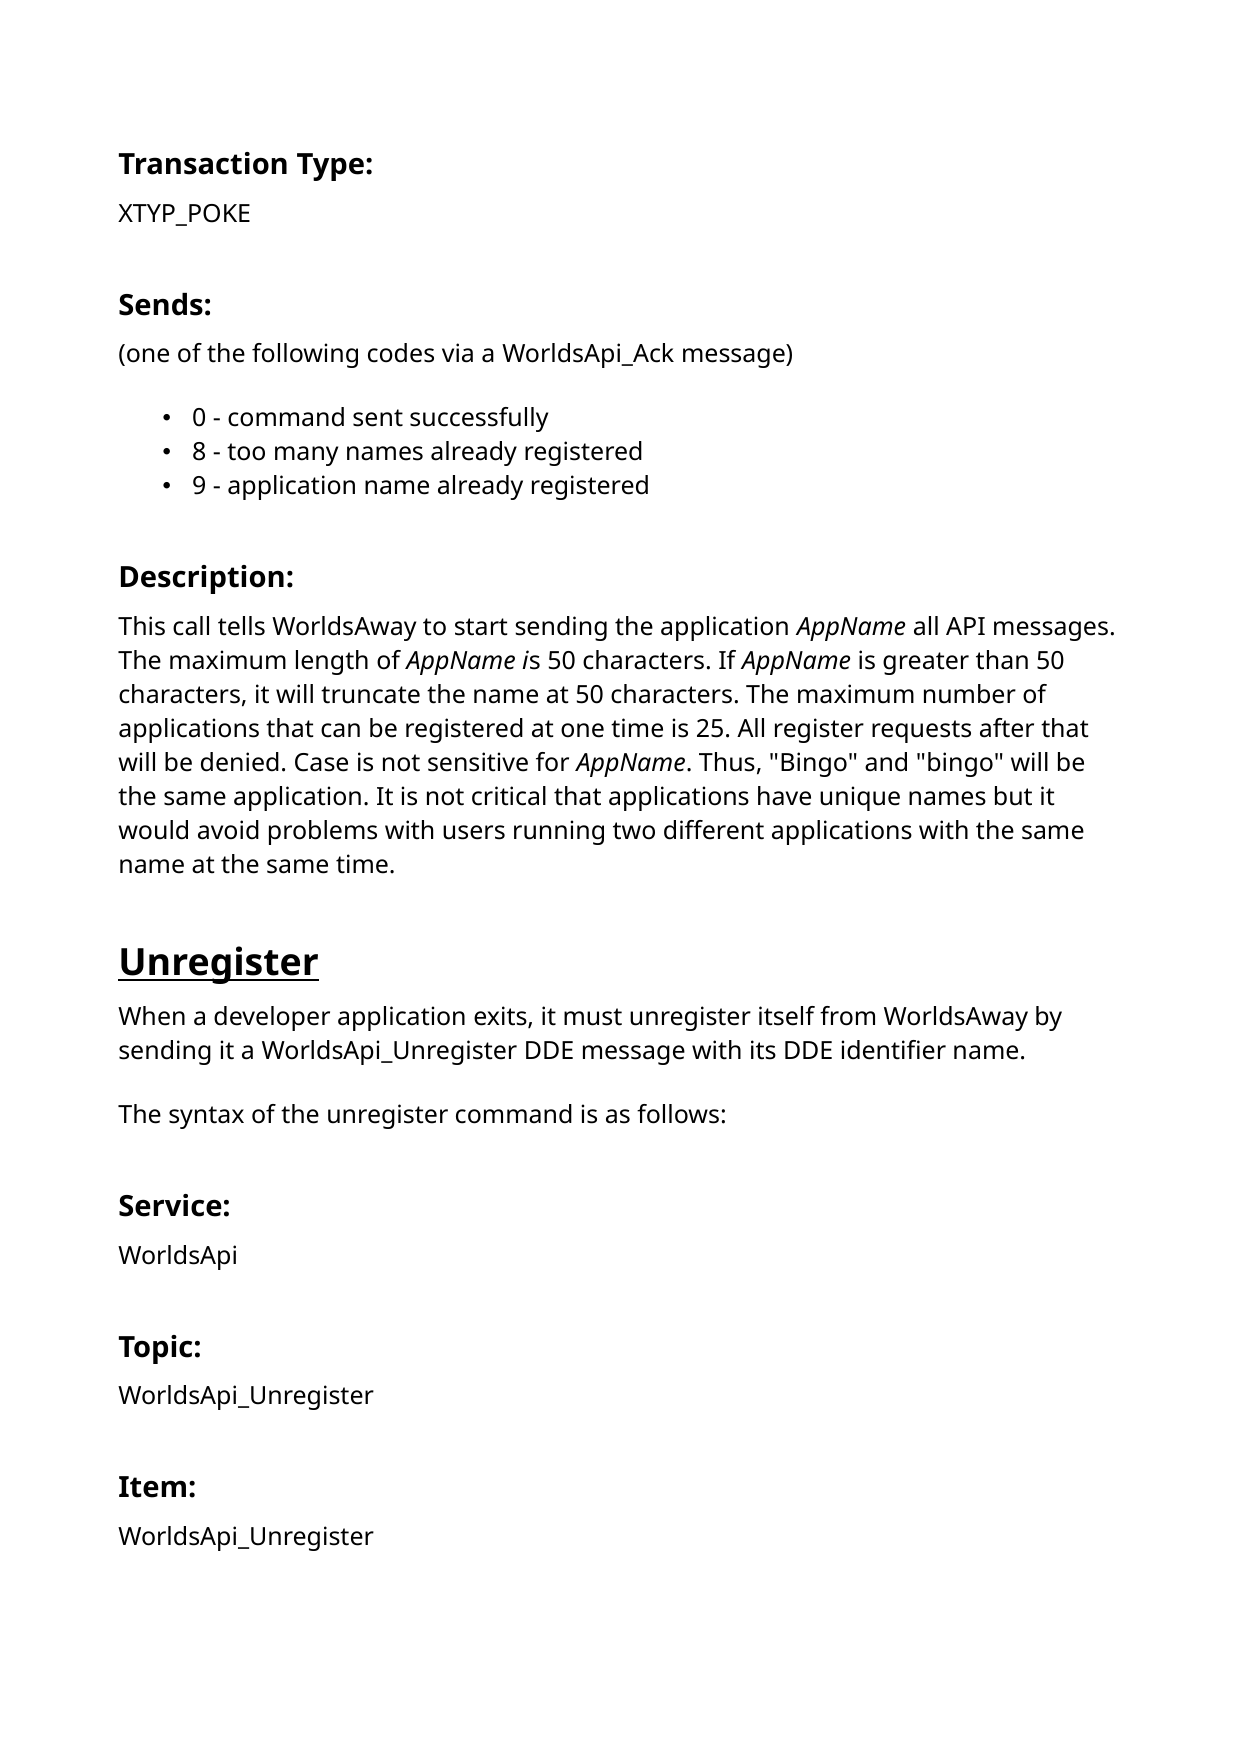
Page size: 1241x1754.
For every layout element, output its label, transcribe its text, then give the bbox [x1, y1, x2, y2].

table_header The main communication method to the client will be using Dynamic Data Exchange or DDE. This is the same method that we use to interface with Netscape and Internet Explorer so it has proven track record and is very powerful. Developers will not need a library or header files to use this method. We can add functionality without breaking previously developed applications. Also, DDE is supported by multiple programming languages. Register Each developer application will need a name to identify itself to DDE. For example, Netscape uses "netscape" and Internet Explorer uses "iexplore". WorldsAway will use "WorldsApi" for developers API DDE calls. When a developer application runs, it must register itself to the client by sending it a WorldsApi_Register DDE message with its DDE identifier name. WorldsAway will maintain a list of applications that have registered with it. This list will have a maximum of 25 entries and will not store duplicate names. The list will be purged when WorldsAway exits. Case is also not sensitive, so "Netscape" and "netscape" will be the same application. The syntax of the register command is as follows: Service: WorldsApi Topic: WorldsApi_Register Item: WorldsApi_Register Data String: AppName Where AppName is the DDE name of developer application - must be null terminated Transaction Type: XTYP_POKE Sends: (one of the following codes via a WorldsApi_Ack message) 0 - command sent successfully 8 - too many names already registered 9 - application name already registered Description: This call tells WorldsAway to start sending the application AppName all API messages. The maximum length of AppName is 50 characters. If AppName is greater than 50 characters, it will truncate the name at 50 characters. The maximum number of applications that can be registered at one time is 25. All register requests after that will be denied. Case is not sensitive for AppName. Thus, "Bingo" and "bingo" will be the same application. It is not critical that applications have unique names but it would avoid problems with users running two different applications with the same name at the same time. Unregister When a developer application exits, it must unregister itself from WorldsAway by sending it a WorldsApi_Unregister DDE message with its DDE identifier name. The syntax of the unregister command is as follows: Service: WorldsApi Topic: WorldsApi_Unregister Item: WorldsApi_Unregister Data String: AppName AppName is the DDE name of developer application - must be null terminated Transaction Type: XTYP_POKE Sends: one of the following codes via a WorldsApi_Ack message: 0 - command sent successfully 10 - application name was not registered Description: This call tells WorldsAway to stop sending API messages. The maximum length of AppName is 50 characters. If AppName is greater than 50 characters, it will truncate the name at 50 characters. Send Once an application has registered, it can start sending and receiving data. To send a data stream, it must use the WorldsApi_Send DDE command. This command allows sending data to one avatars, multiple avatars or all the avatars in the current region. To send to multiple avatars, the AvatarName argument must be a long string of names separated by the formfeed character (0x0C). To send to all the avatars in a region, leave the AvatarName argument blank. The syntax of the send command is as follows: Service: WorldsApi Topic: WorldsApi_Send Item: WorldsApi_Send Data String: AppName<FF> AvatarName [<LF>AvatarName [<LF>AvatarName]...]<FF> DataLength<FF>Data Where: <FF> represents a formfeed character (0x0C). Arguments must be separated by <FF> characters <LF> represents a linefeed character (0x0A). Arguments that may be a list must separate list items by <FF> characters. AppName is the DDE name of developer application AvatarName is the name or names of avatars to send to. If AvatarName is blank, then send to all the avatars in the same region as the sender. If more than one name is specified, names must be separated by a linefeed character <LF> (0x0A). DataLength is the length of data stream Data is the data to send - may contain null's or any other special characters Transaction Type: XTYP_POKE Sends: one of the following codes via a WorldsApi_Ack message: 0 - command sent successfully 1 - target avatar is not logged on * 2 - your avatar not allowed to send/receive API messages 3 - target avatar is not allowed to send/receive API messages * 4 - you are in a region that does not allow API messages 5 - target avatar is in a region that doesn't allow API messages * 6 - your avatar is currently busy 7 - target avatar is currently busy * 10 - application name was not registered 14 - one or more arguments are missing 15 - data length <= 0 16 - no data was specified 17 - you have not logged in yet Note: Result codes marked by asterisk (*) are only returned if a single target avatar was specified in the Send request. If multiple avatars or the entire region are specified, result 0 will be returned, even if results codes 1, 3, 5 or 7 apply to any or all of the target avatars individually. Secondary Actions: Sends a WorldsApi_Receive DDE message to the target if successful. Description: This call sends a data stream to the specified avatar or avatars, or to everyone in the region is no avatar is specified. The maximum length of AppName is 50 characters. If AppName is greater than 50 characters, it will truncate the name at 50 characters. The maximum length of AvatarName is 255 characters. If AvatarName is greater than 255 characters, it will truncate the name(s) at 255 characters. If more than one avatar name is specified in AvatarName, each name must be separated by the linefeed character which is 10 in decimal and 0x0A in hex. There must be no blanks before or after the linefeed characters unless they are part of the avatar name. The maximum amount of data that can be sent is decimal 4000 bytes. If DataLength is greater than 4000, it will truncate the data at 4000 bytes. The arguments in the argument string must be separated by formfeed characters which is 12 in decimal and 0x0c in hex. There must be no blanks before or after the formfeed characters unless they are part of the argument. Note that if AvatarName contains multiple avatars, result codes 1, 3, 5 and 7 will not be returned even if all the avatars meet the description of the error. Thus the command will always return 0 for multiple avatars unless errors 2, 4, 6, 10, 14, 15, 16 or 17 occur. To get codes 1, 3, 5 and 7, a developer application should send separate commands to each avatar. ACK (acknowledge) When an application makes any WorldsApi command except for the WorldsApi_GetAllTextcommand, an acknowledge command is sent back to the application via a WorldsApi_Ack message. This message contains the status of the command. The syntax of the acknowledge message is as follows: Service: WorldsApi Topic: WorldsApi_Ack Item: WorldsApi_Ack Data String: Result Where: Result is one of the following result codes 0 - command sent successfully 1 - target avatar is not logged on 2 - your avatar not allowed to send/receive API messages 3 - target avatar is not allowed to send/receive API messages 4 - you are in a region that does not allow API messages 5 - target avatar is in a region that doesn't allow API messages 6 - your avatar is currently busy 7 - target avatar is currently busy 8 - too many names already registered 9 - application name already registered 10 - application name was not registered 11 - no text was specified 12 - mode was ESP but no avatar name was specified 13 - mode was speak or think but your avatar is a ghost 14 - one or more arguments are missing 15 - data length <= 0 16 - no data was specified 17 - you have not logged in yet Transaction Type: XTYP_POKE Description: This message is sent from WorldsAway to the developer application when it receives any WorldsApi command except for the WorldsApi_GetAllText command. A developer application should wait for this message after it sends a WorldsApi command to make sure it was sent successfully but it is not mandatory. In order for an developer application to receive an ACK message, it must send the AppNameparameter correctly for all commands. Otherwise, WorldsAway will not know which application to send the result codes to. Receive When a message is sent using the WorldsApi_Send command, the avatar that the message was directed to receives a WorldsApi_Receive. The message is sent to the developer application specified by the sender's AppName only if the developer application has registered with the receiving client. The syntax of the receive message is as follows: Service: WorldsApi Topic: WorldsApi_Receive Item: WorldsApi_Receive Data String: AvatarName<FF> DataLength<FF> Data Where: <FF> represents a formfeed character (0x0C). Arguments must be separated by <FF> characters AvatarName is the name of avatar that sent the data DataLength is the length of data stream Data is the data sent Transaction Type: XTYP_POKE Description: This is the message that WorldsAway sends when it receives a message from a WorldsApi_Sendmessage. Developer applications must be set up to listen for this message and process it when it arrives. The maximum length of AvatarName is 31 characters. The maximum length DataLength is 4000 bytes. The arguments in the argument string will be separated by the formfeed character which is 12 in decimal and 0x0c in hex. There will be no blanks before or after the formfeed characters unless they are part of the argument. Communicate The WorldsApi_Communicate command allows an application to send a speech, thought or ESP message. It has the exact same effect as an avatar in speech, thought or ESP mode typing in a string and pressing enter. The syntax of the communicate command is as follows: Service: WorldsApi Topic: WorldsApi_Communicate Item: WorldsApi_Communicate Data String: AppName<FF> Mode<FF> AvatarName<FF> Text Where: <FF> represents a formfeed character (0x0C). Arguments must be separated by <FF> characters AppName - DDE name of developer application Mode is the communication type for the message. Must be one of: 0 - speak (default) 1 - think 2 - ESP AvatarName is the name of avatar to send data to if type is ESP; else it is ignored - only one name allowed Text is the text to send. Transaction Type: XTYP_POKE Sends: one of the following codes via a WorldsApi_Ack message: 0 - command sent successfully 6 - your avatar is currently busy 10 - application name was not registered 11 - no text was specified 12 - mode was ESP but no avatar name was specified 13 - mode was speak or think but your avatar is a ghost 14 - one or more arguments are missing 17 - you have not logged in yet Description: This call sends the specified Text as a speak or think message depending on if the client is currently in speak or think mode. The maximum length of AvatarName is 31 characters. If AvatarName is greater than 31 characters, it will truncate the name at 31 characters. The maximum length of Text is 255 characters. If Text is greater than 255 characters, it will be truncated at 255 characters. The arguments in the argument string must be separated by formfeed characters which is 12 in decimal and 0x0c in hex. There must be no blanks before or after the formfeed characters unless they are part of the argument. If no mode is specified, it will default to 0 (speech). GetAllText The WorldsApi_GetAllText command allows an application to retrieve the entire contents of the speech window. Only the text that is currently visible in the window and text visible via the scrollbar will be retrievable. Note that this is the only command that uses the XTYP_REQUEST transaction type which also means that the AppName must be sent as an item string. If the command fails, it will return an empty string. The syntax of the get all text command is as follows: Service: WorldsApi Topic: WorldsApi_GetAllText Item: AppName AppName is the DDE name of developer application - must be null terminated Transaction Type: XTYP_REQUEST Returns: Text from speech window (via a HDDEDATA structure). Sends: one of the following codes via a WorldsApi_Ack message: 0 - command sent successfully 10 - application name was not registered. 17 - you have not logged in yet Description: This call retrieves the entire contents of the speech window. The return text will be null terminated so a string length function such as strlen can be used to retrieve the length. [118, 118, 1118, 1582]
